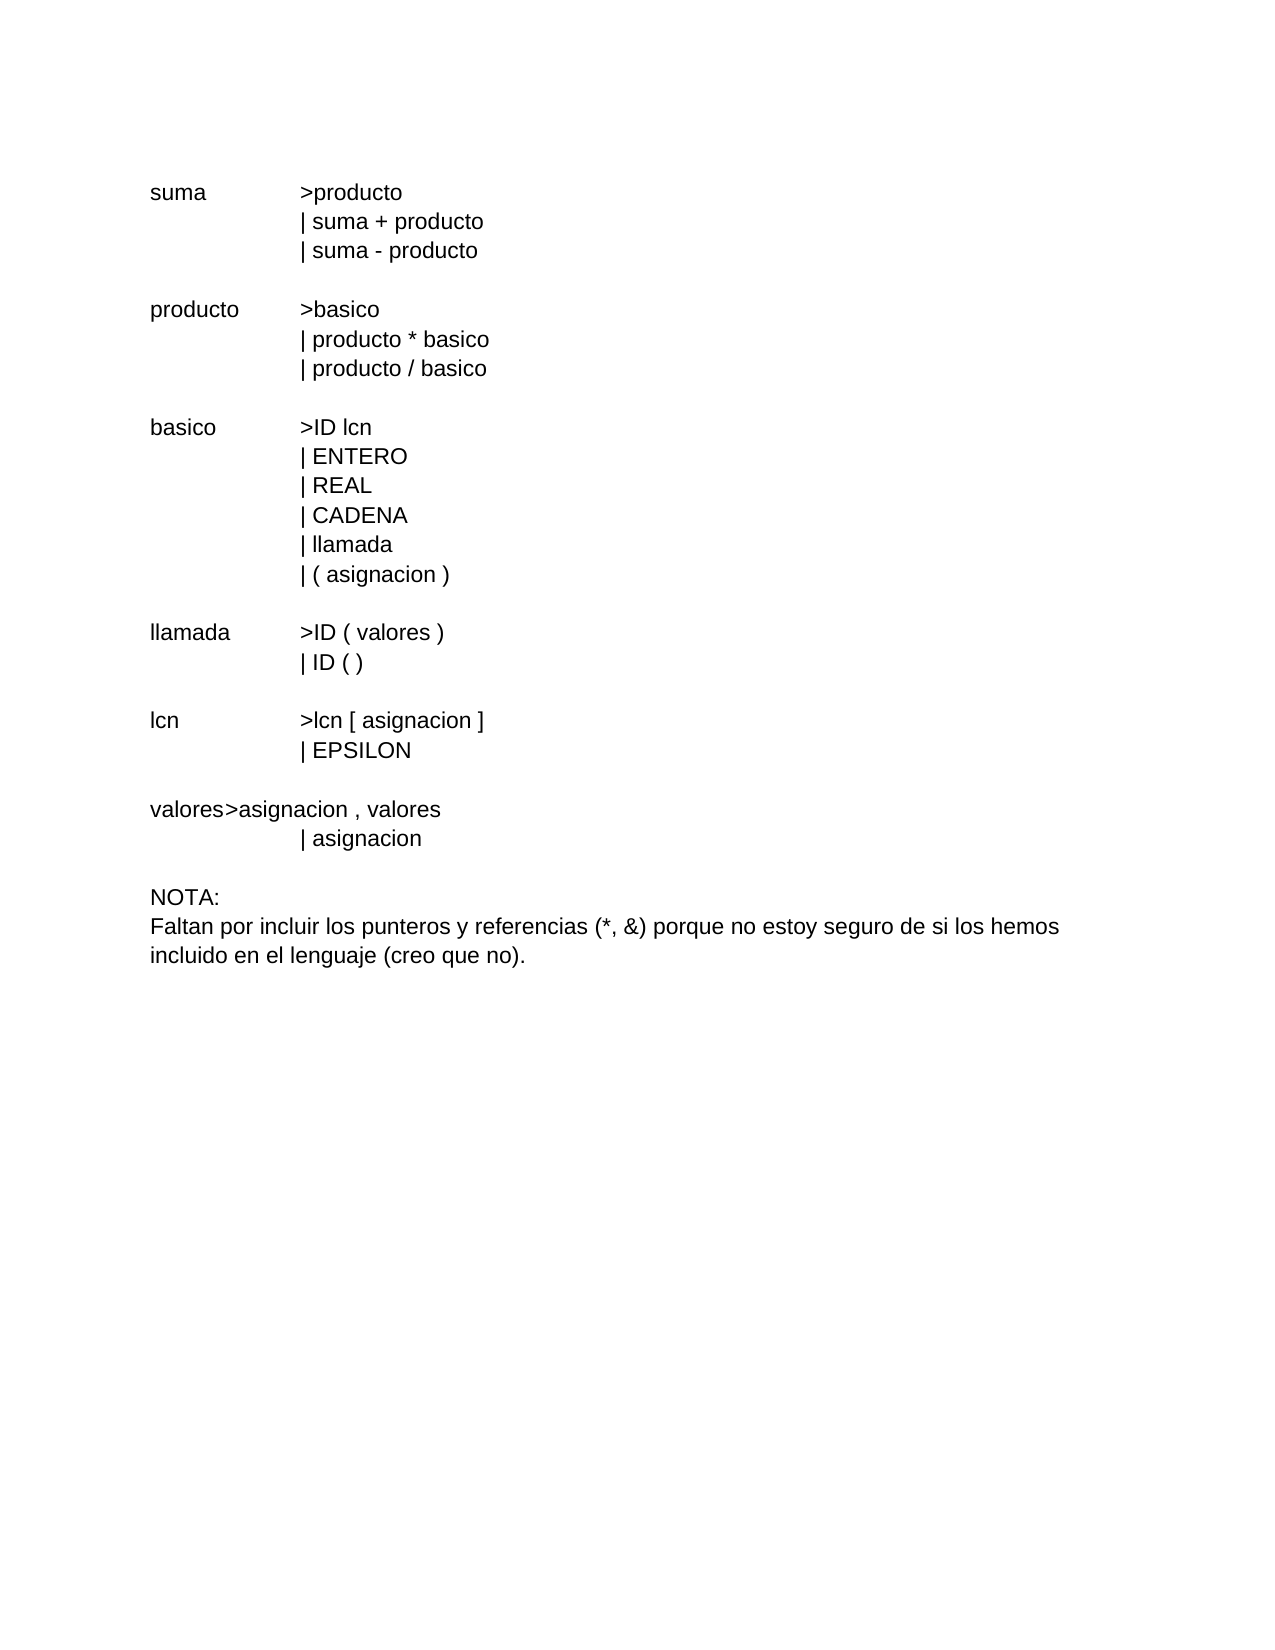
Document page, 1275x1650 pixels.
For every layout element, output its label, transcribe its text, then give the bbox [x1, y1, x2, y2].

text | REAL [150, 473, 1125, 499]
text | ENTERO [150, 444, 1125, 469]
text | asignacion [150, 826, 1125, 851]
text valores >asignacion , valores [150, 796, 1125, 822]
text Faltan por incluir los punteros y referencias (*, &) porque no estoy seguro de si los hemos incluido en el lenguaje (creo que no). [150, 914, 1125, 969]
text | producto / basico [150, 356, 1125, 381]
text suma >producto [150, 179, 1125, 205]
text | suma + producto [150, 209, 1125, 234]
text NOTA: [150, 884, 1125, 910]
text producto >basico [150, 297, 1125, 322]
text | ( asignacion ) [150, 561, 1125, 587]
text llamada >ID ( valores ) [150, 620, 1125, 646]
text lcn >lcn [ asignacion ] [150, 708, 1125, 734]
text | producto * basico [150, 326, 1125, 352]
text | suma - producto [150, 238, 1125, 264]
text | CADENA [150, 502, 1125, 528]
text | ID ( ) [225, 649, 1125, 675]
text | EPSILON [150, 737, 1125, 763]
text basico >ID lcn [150, 414, 1125, 440]
text | llamada [150, 532, 1125, 557]
